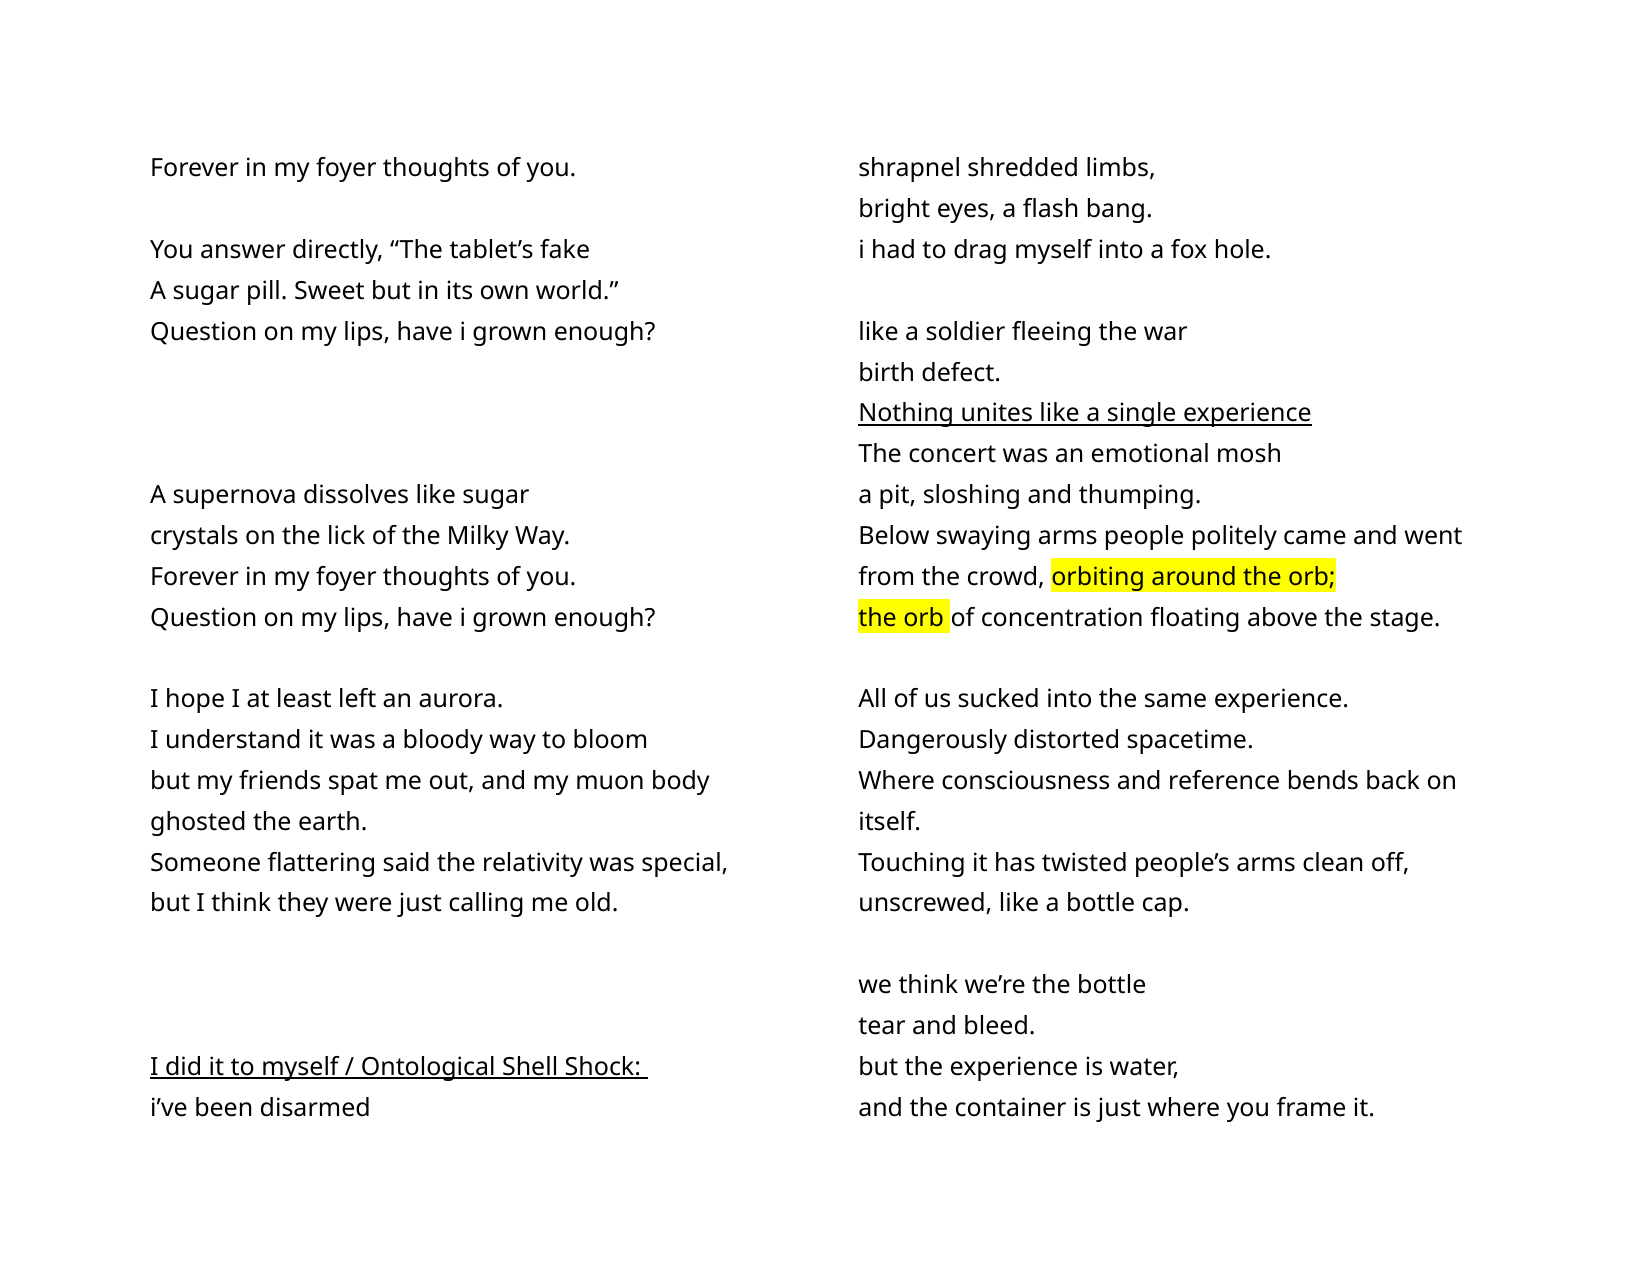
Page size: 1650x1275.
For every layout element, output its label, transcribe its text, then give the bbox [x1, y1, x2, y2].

text but my friends spat me out, and my muon body ghosted the earth. [150, 762, 792, 837]
text I understand it was a bloody way to bloom [150, 722, 792, 756]
text i’ve been disarmed [150, 1089, 792, 1123]
text Forever in my foyer thoughts of you. [150, 558, 792, 592]
text a pit, sloshing and thumping. [858, 477, 1500, 511]
text shrapnel shredded limbs, [858, 150, 1500, 184]
text I hope I at least left an aurora. [150, 681, 792, 715]
text unscrewed, like a bottle cap. [858, 885, 1500, 919]
text Below swaying arms people politely came and went [858, 517, 1500, 552]
text bright eyes, a flash bang. [858, 191, 1500, 225]
text Touching it has twisted people’s arms clean off, [858, 844, 1500, 878]
text crystals on the lick of the Milky Way. [150, 517, 792, 552]
text A sugar pill. Sweet but in its own world.” [150, 272, 792, 307]
text from the crowd, orbiting around the orb; [858, 558, 1500, 592]
text i had to drag myself into a fox hole. [858, 232, 1500, 266]
text tear and bleed. [858, 1007, 1500, 1042]
text Forever in my foyer thoughts of you. [150, 150, 792, 184]
text birth defect. [858, 354, 1500, 388]
text I did it to myself / Ontological Shell Shock: [150, 1048, 792, 1082]
text the orb of concentration floating above the stage. [858, 599, 1500, 633]
text we think we’re the bottle [858, 967, 1500, 1001]
text like a soldier fleeing the war [858, 313, 1500, 347]
text Someone flattering said the relativity was special, [150, 844, 792, 878]
text Question on my lips, have i grown enough? [150, 599, 792, 633]
text and the container is just where you frame it. [858, 1089, 1500, 1123]
text You answer directly, “The tablet’s fake [150, 232, 792, 266]
text Question on my lips, have i grown enough? [150, 313, 792, 347]
text Nothing unites like a single experience [858, 395, 1500, 429]
text but the experience is water, [858, 1048, 1500, 1082]
text Dangerously distorted spacetime. [858, 722, 1500, 756]
text Where consciousness and reference bends back on itself. [858, 762, 1500, 837]
text All of us sucked into the same experience. [858, 681, 1500, 715]
text but I think they were just calling me old. [150, 885, 792, 919]
text The concert was an emotional mosh [858, 436, 1500, 470]
text A supernova dissolves like sugar [150, 477, 792, 511]
